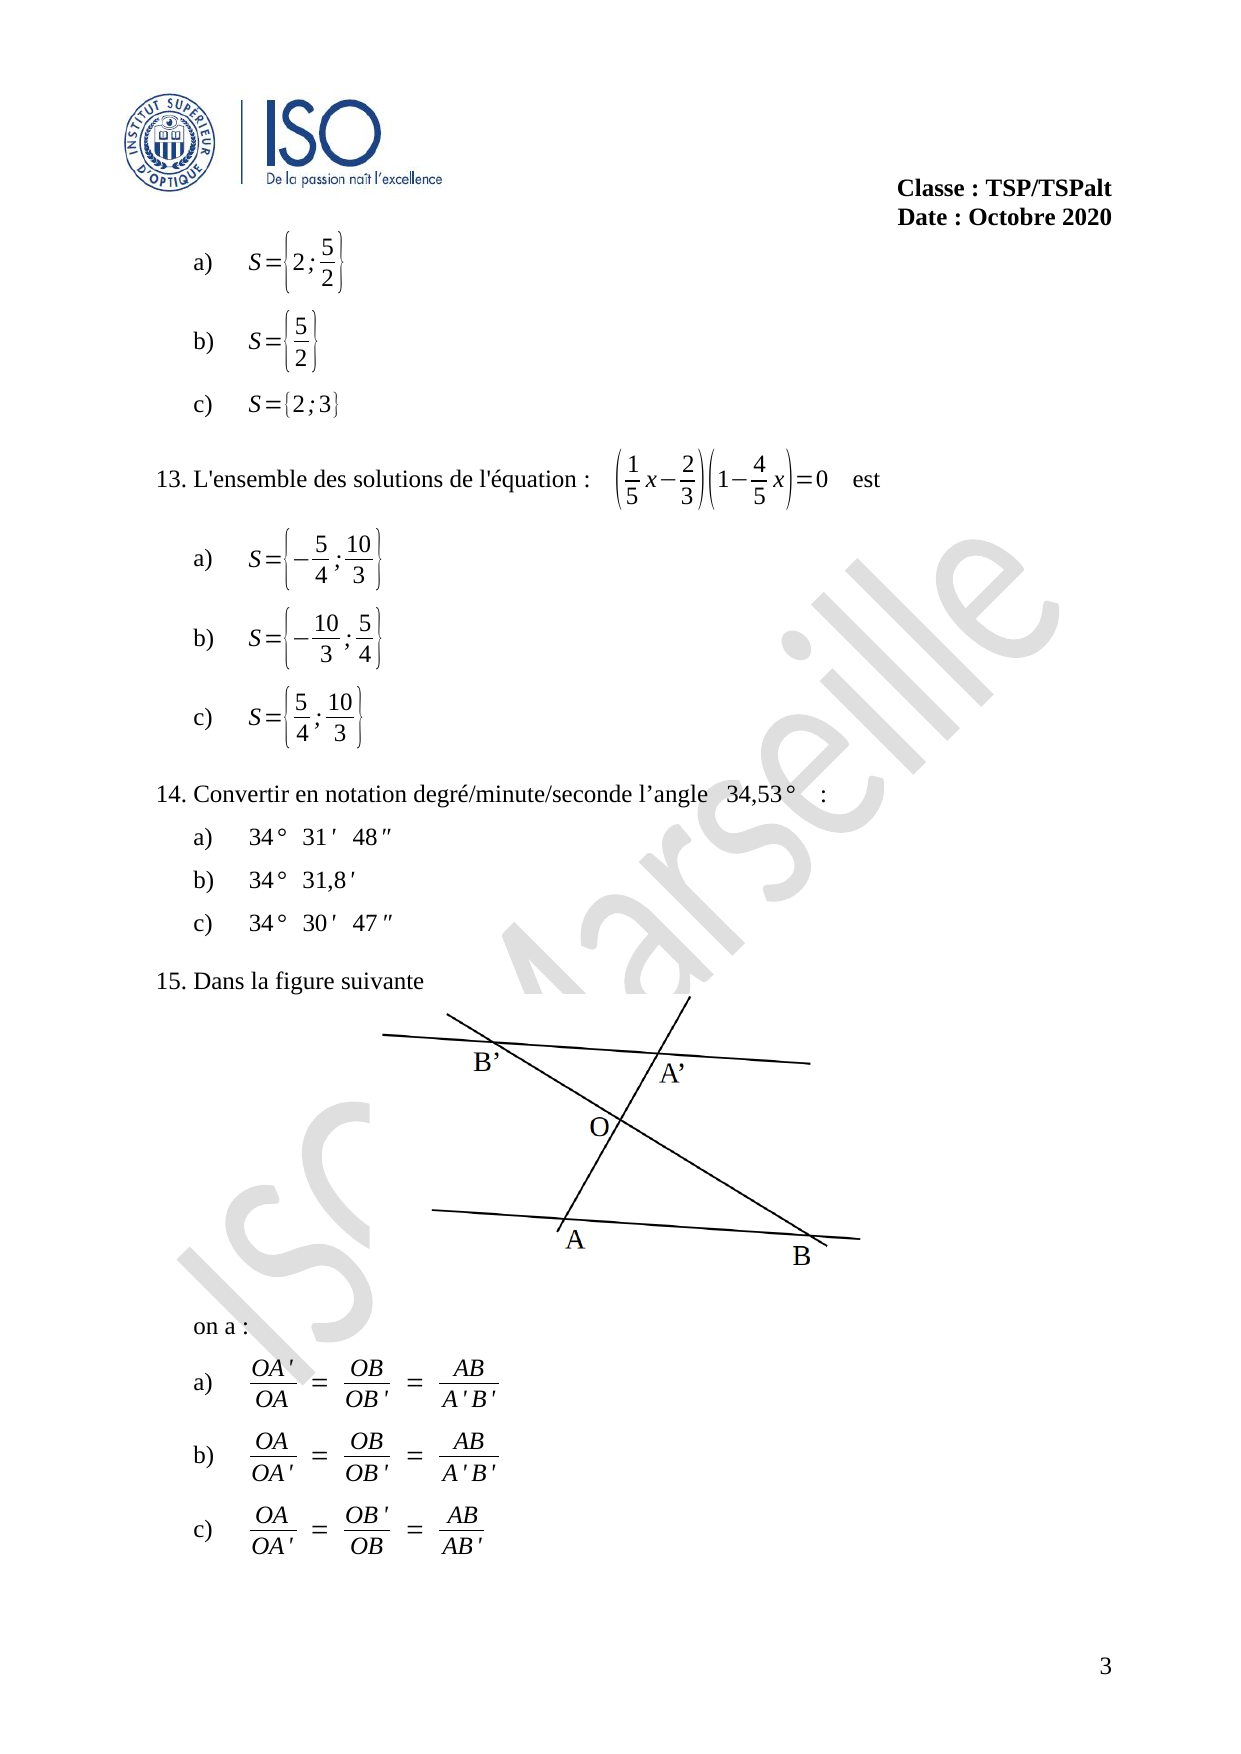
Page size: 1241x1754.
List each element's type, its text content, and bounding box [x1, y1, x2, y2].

list Convertir en notation degré/minute/seconde l’angle : [802, 779, 868, 808]
list Convertir en notation degré/minute/seconde l’angle : [156, 779, 728, 808]
list [641, 966, 679, 994]
picture [369, 994, 871, 1275]
list on a : [156, 1311, 255, 1340]
list [690, 966, 1122, 995]
list [347, 1311, 1122, 1340]
list Convertir en notation degré/minute/seconde l’angle : [880, 779, 1122, 808]
list Convertir en notation degré/minute/seconde l’angle : [717, 779, 788, 808]
list [256, 1311, 349, 1340]
list Dans la figure suivante [156, 966, 524, 995]
picture [118, 88, 455, 197]
list L'ensemble des solutions de l'équation : est [156, 448, 1122, 513]
list [560, 966, 627, 994]
list [532, 966, 562, 994]
